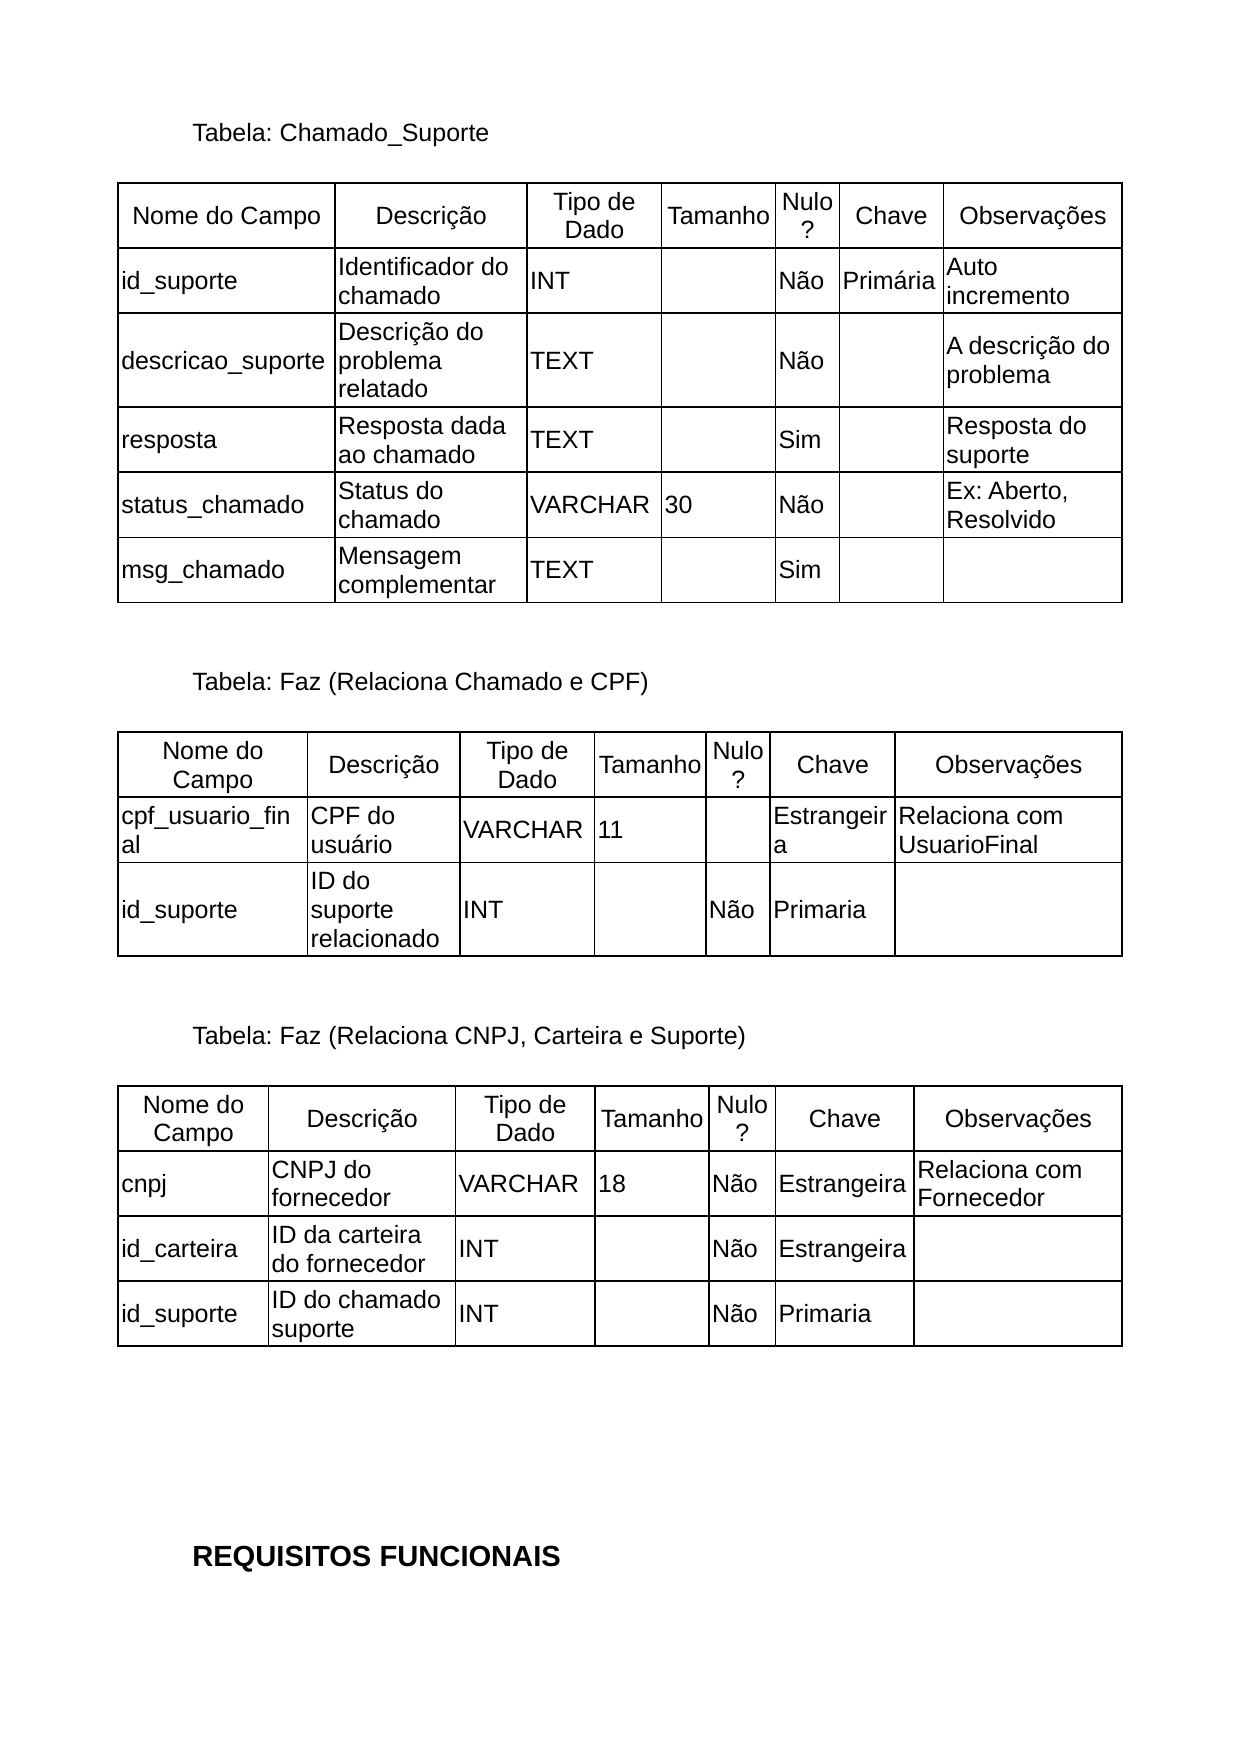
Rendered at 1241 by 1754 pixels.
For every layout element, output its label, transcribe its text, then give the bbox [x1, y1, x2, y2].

table_cell Estrangeira [771, 798, 894, 861]
table_cell Resposta do suporte [944, 408, 1121, 471]
table_header Descrição [308, 733, 459, 796]
table_cell A descrição do problema [944, 314, 1121, 406]
table_header Nome do Campo [119, 184, 334, 247]
table_cell status_chamado [119, 473, 334, 536]
table_header Tipo de Dado [528, 184, 661, 247]
table_header Observações [944, 184, 1121, 247]
table_cell [840, 473, 943, 536]
table_cell CPF do usuário [308, 798, 459, 861]
table_header Nulo? [776, 184, 839, 247]
table_header Tamanho [595, 733, 705, 796]
table_cell [915, 1217, 1121, 1280]
table_cell Não [710, 1282, 775, 1345]
table_cell msg_chamado [119, 538, 334, 601]
table_cell Identificador do chamado [336, 249, 526, 312]
table_header Descrição [336, 184, 526, 247]
table_cell cpf_usuario_final [119, 798, 307, 861]
table_cell [596, 1282, 708, 1345]
table_cell INT [528, 249, 661, 312]
table_cell Não [776, 473, 839, 536]
table_cell Primaria [771, 863, 894, 955]
table_header Tamanho [596, 1087, 708, 1150]
table_cell INT [456, 1282, 594, 1345]
table_header Nulo? [710, 1087, 775, 1150]
table_cell [662, 408, 775, 471]
table_cell 30 [662, 473, 775, 536]
table_cell cnpj [119, 1152, 268, 1215]
table_cell [707, 798, 769, 861]
table_cell [662, 314, 775, 406]
table_cell Não [707, 863, 769, 955]
table_cell id_carteira [119, 1217, 268, 1280]
table_cell VARCHAR [461, 798, 594, 861]
table_header Observações [896, 733, 1121, 796]
table_header Chave [771, 733, 894, 796]
table_cell descricao_suporte [119, 314, 334, 406]
table_cell Primária [840, 249, 943, 312]
table_header Observações [915, 1087, 1121, 1150]
table_cell resposta [119, 408, 334, 471]
table_cell Não [776, 314, 839, 406]
table_cell [896, 863, 1121, 955]
table_cell Sim [776, 408, 839, 471]
table_cell [596, 1217, 708, 1280]
table_cell [662, 249, 775, 312]
table_cell Sim [776, 538, 839, 601]
table_cell 11 [595, 798, 705, 861]
table_cell id_suporte [119, 249, 334, 312]
subtitle Tabela: Faz (Relaciona CNPJ, Carteira e Suporte) [118, 1021, 1122, 1050]
table_cell [840, 314, 943, 406]
table_cell Relaciona com UsuarioFinal [896, 798, 1121, 861]
table_cell Primaria [776, 1282, 913, 1345]
table_cell ID do suporte relacionado [308, 863, 459, 955]
table_cell Não [776, 249, 839, 312]
table_header Chave [840, 184, 943, 247]
table_cell id_suporte [119, 863, 307, 955]
table_cell Status do chamado [336, 473, 526, 536]
table_header Nulo? [707, 733, 769, 796]
table_cell Ex: Aberto, Resolvido [944, 473, 1121, 536]
subtitle Tabela: Chamado_Suporte [118, 118, 1122, 147]
table_cell VARCHAR [456, 1152, 594, 1215]
table_cell CNPJ do fornecedor [269, 1152, 455, 1215]
table_cell ID da carteira do fornecedor [269, 1217, 455, 1280]
table_cell Estrangeira [776, 1152, 913, 1215]
table_cell Resposta dada ao chamado [336, 408, 526, 471]
table_cell ID do chamado suporte [269, 1282, 455, 1345]
table_cell [840, 408, 943, 471]
table_cell id_suporte [119, 1282, 268, 1345]
table_cell [944, 538, 1121, 601]
table_header Nome do Campo [119, 1087, 268, 1150]
table_cell Mensagem complementar [336, 538, 526, 601]
table_cell Não [710, 1152, 775, 1215]
table_cell [662, 538, 775, 601]
table_header Nome do Campo [119, 733, 307, 796]
table_cell TEXT [528, 408, 661, 471]
table_cell [915, 1282, 1121, 1345]
table_cell Descrição do problema relatado [336, 314, 526, 406]
table_cell VARCHAR [528, 473, 661, 536]
table_cell 18 [596, 1152, 708, 1215]
table_header Tamanho [662, 184, 775, 247]
table_cell [595, 863, 705, 955]
table_cell TEXT [528, 314, 661, 406]
table_cell Estrangeira [776, 1217, 913, 1280]
table_cell Relaciona com Fornecedor [915, 1152, 1121, 1215]
table_cell [840, 538, 943, 601]
table_header Tipo de Dado [456, 1087, 594, 1150]
table_cell Não [710, 1217, 775, 1280]
table_header Descrição [269, 1087, 455, 1150]
table_cell INT [461, 863, 594, 955]
table_header Chave [776, 1087, 913, 1150]
table_cell TEXT [528, 538, 661, 601]
subtitle Tabela: Faz (Relaciona Chamado e CPF) [118, 667, 1122, 696]
text REQUISITOS FUNCIONAIS [118, 1539, 1122, 1572]
table_header Tipo de Dado [461, 733, 594, 796]
table_cell INT [456, 1217, 594, 1280]
table_cell Auto incremento [944, 249, 1121, 312]
